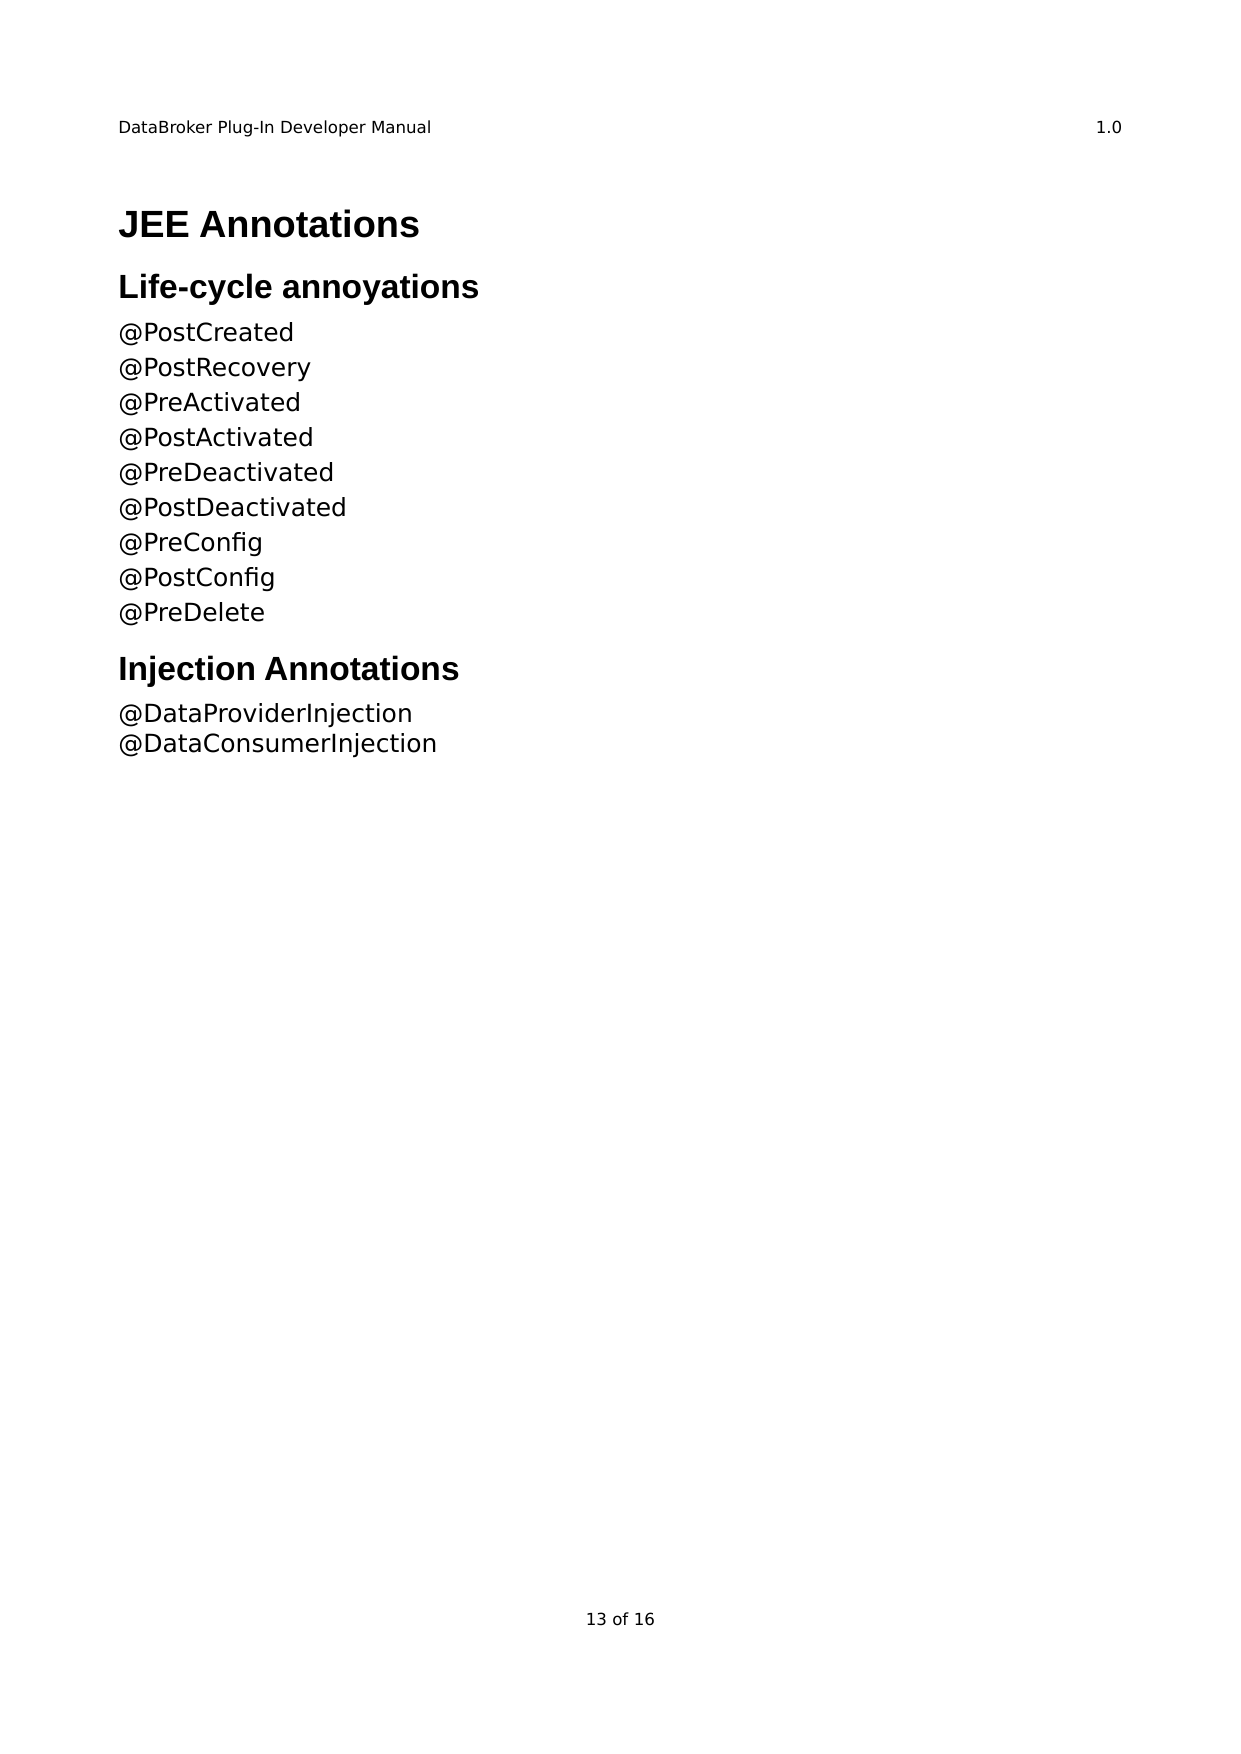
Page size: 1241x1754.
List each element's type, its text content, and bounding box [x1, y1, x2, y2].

text @PreDelete [118, 598, 1122, 628]
text @PostActivated [118, 423, 1122, 452]
text @PostCreated [118, 318, 1122, 347]
text @DataProviderInjection [118, 700, 1122, 729]
text @DataConsumerInjection [118, 729, 1122, 758]
subtitle Life-cycle annoyations [118, 267, 1122, 305]
text @PreConfig [118, 528, 1122, 557]
text @PostRecovery [118, 353, 1122, 382]
subtitle JEE Annotations [118, 202, 1122, 246]
subtitle Injection Annotations [118, 648, 1122, 687]
text @PostDeactivated [118, 493, 1122, 522]
text @PostConfig [118, 563, 1122, 593]
text @PreDeactivated [118, 458, 1122, 487]
text @PreActivated [118, 388, 1122, 417]
